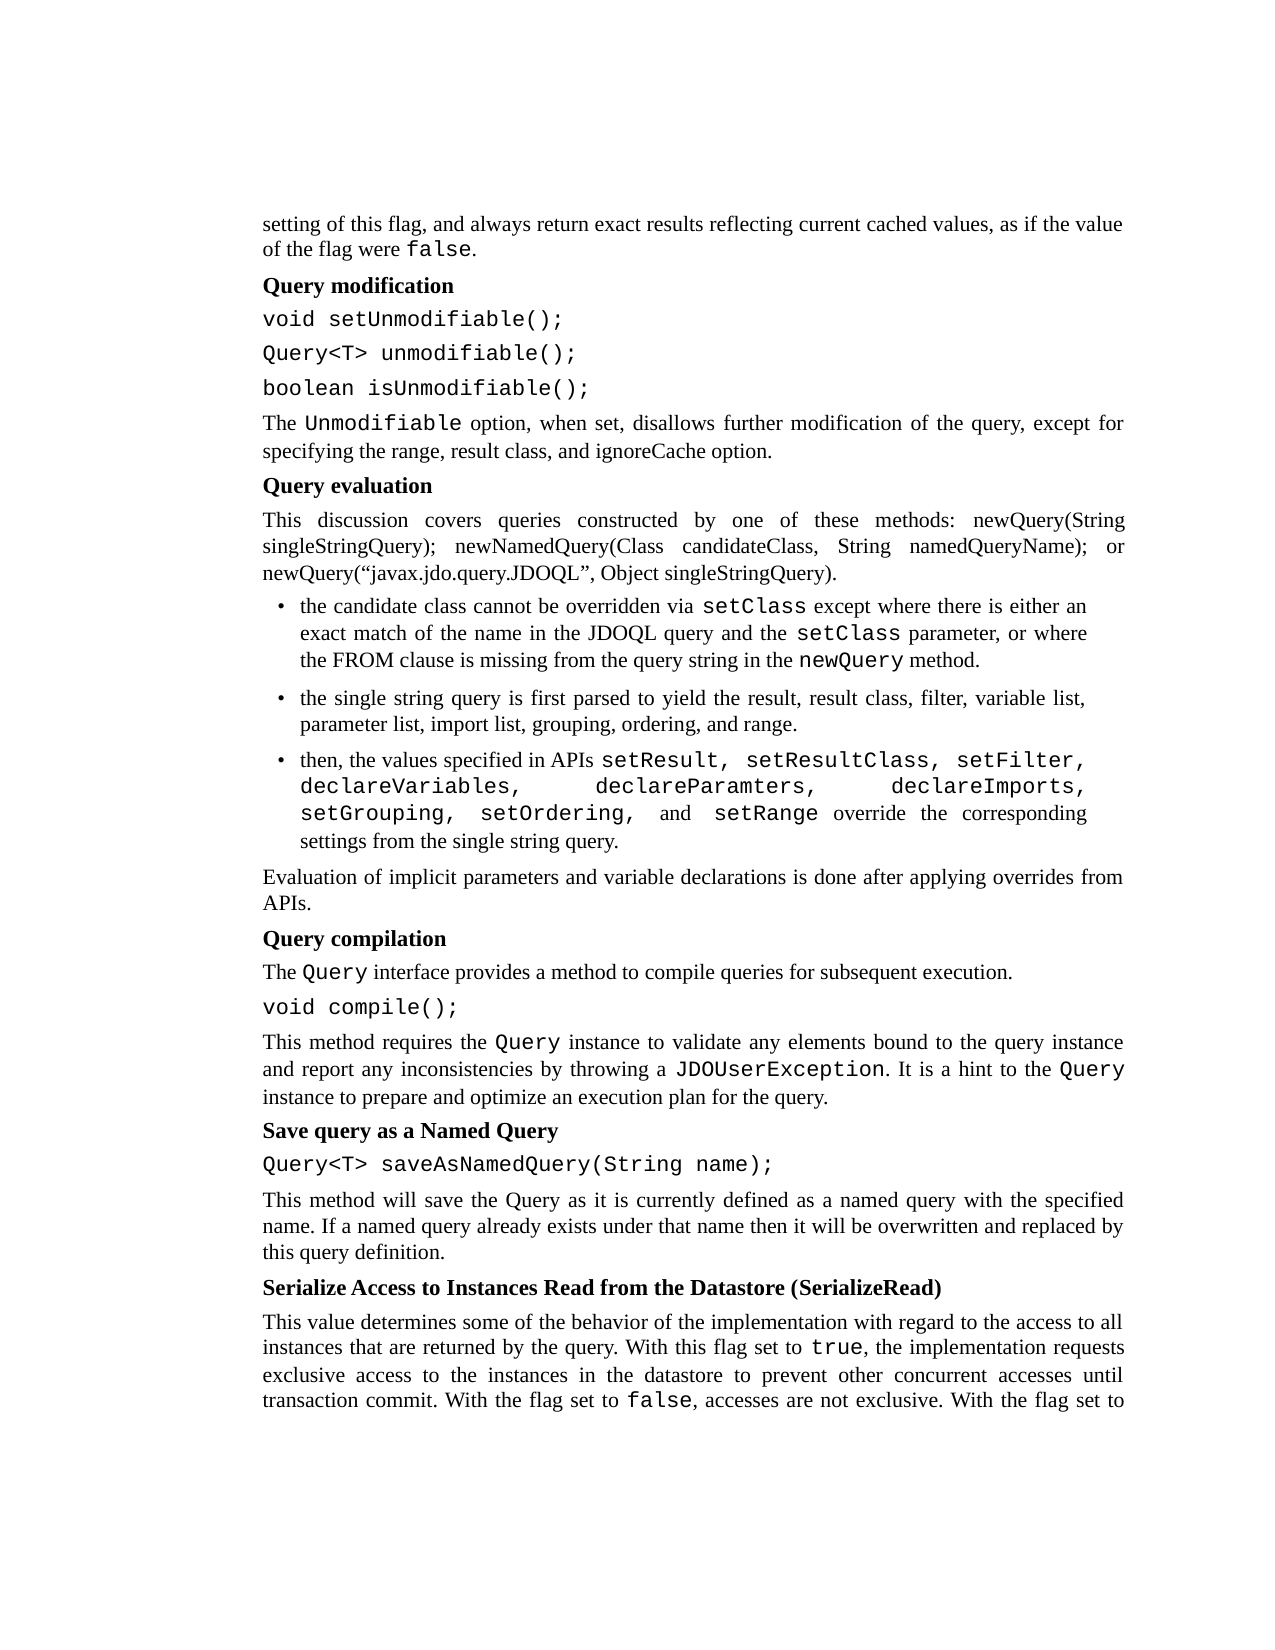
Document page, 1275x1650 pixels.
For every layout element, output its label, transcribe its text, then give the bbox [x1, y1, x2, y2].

text • then, the values specified in APIs setResult, setResultClass, setFilter, declareVariables, declareParamters, declareImports, setGrouping, setOrdering, and setRange override the corresponding settings from the single string query.] [277, 747, 1087, 853]
subtitle Query compilation [150, 924, 1125, 951]
text Query<T> saveAsNamedQuery(String name); [262, 1152, 1125, 1178]
text A14.6-22 [The Unmodifiable option, when set, disallows further modification of the query, except for specifying the range, result class, and ignoreCache option.] [262, 410, 1125, 463]
text A14.6-14 [This method requires the Query instance to validate any elements bound to the query instance and report any inconsistencies by throwing a JDOUserException. It is a hint to the Query instance to prepare and optimize an execution plan for the query.] [262, 1029, 1125, 1109]
subtitle Query modification [150, 271, 1125, 298]
text This method will save the Query as it is currently defined as a named query with the specified name. If a named query already exists under that name then it will be overwritten and replaced by this query definition. [262, 1186, 1125, 1264]
text The Query interface provides a method to compile queries for subsequent execution. [262, 959, 1125, 986]
text This discussion covers queries constructed by one of these methods: newQuery(String singleStringQuery); newNamedQuery(Class candidateClass, String namedQueryName); or newQuery(“javax.jdo.query.JDOQL”, Object singleStringQuery). [262, 507, 1125, 585]
subtitle Query evaluation [150, 471, 1125, 498]
text Evaluation of implicit parameters and variable declarations is done after applying overrides from APIs. [262, 863, 1125, 916]
text boolean isUnmodifiable(); [262, 376, 1125, 402]
text Query<T> unmodifiable(); [262, 341, 1125, 367]
text void compile(); [262, 994, 1125, 1021]
text This value determines some of the behavior of the implementation with regard to the access to all instances that are returned by the query. With this flag set to true, the implementation requests exclusive access to the instances in the datastore to prevent other concurrent accesses until transaction commit. With the flag set to false, accesses are not exclusive. With the flag set to [262, 1308, 1125, 1414]
text • the candidate class cannot be overridden via setClass except where there is either an exact match of the name in the JDOQL query and the setClass parameter, or where the FROM clause is missing from the query string in the newQuery method. [277, 593, 1087, 674]
text void setUnmodifiable(); [262, 307, 1125, 333]
subtitle Serialize Access to Instances Read from the Datastore (SerializeRead) [150, 1273, 1125, 1300]
text • A14.6-23 [the single string query is first parsed to yield the result, result class, filter, variable list, parameter list, import list, grouping, ordering, and range. [277, 684, 1087, 737]
text setting of this flag, and always return exact results reflecting current cached values, as if the value of the flag were false. [262, 210, 1125, 263]
text Save query as a Named Query [262, 1117, 1125, 1144]
